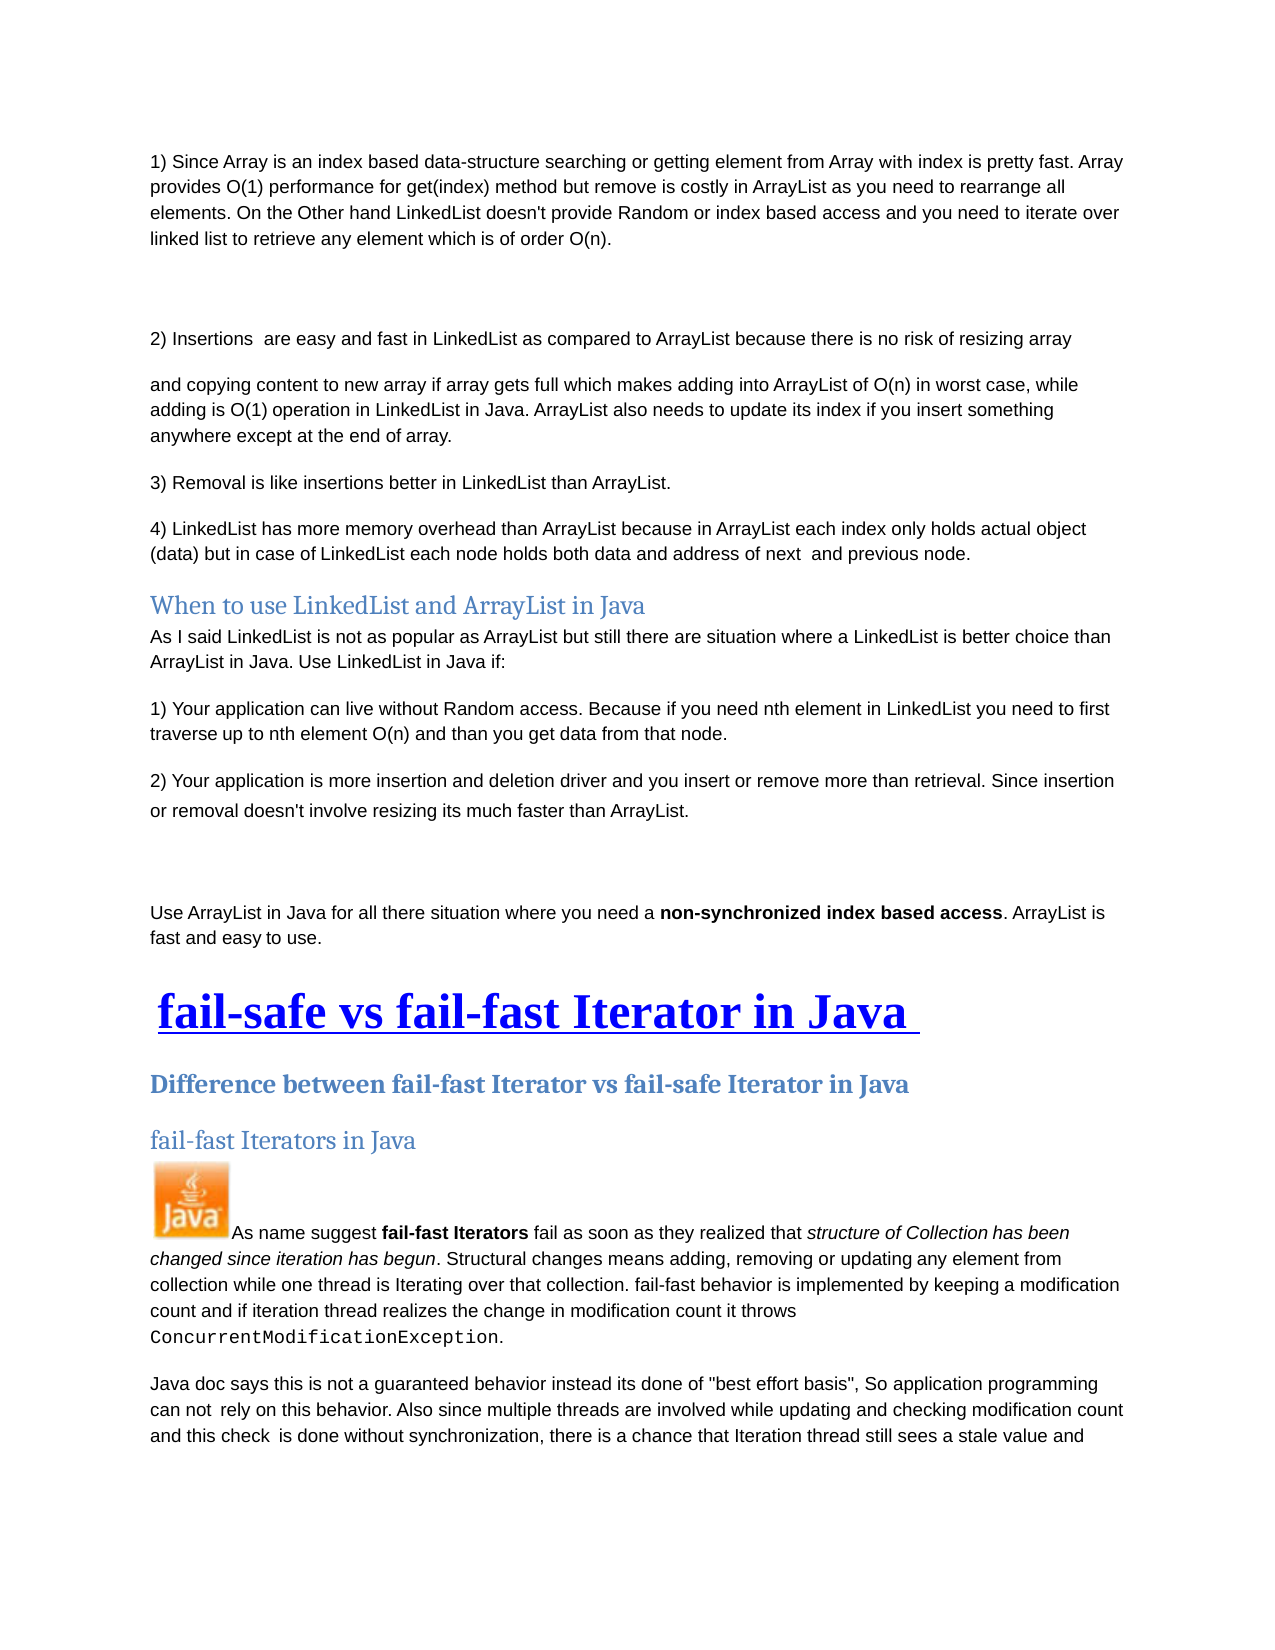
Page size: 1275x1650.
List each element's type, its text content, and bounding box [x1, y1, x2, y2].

subtitle When to use LinkedList and ArrayList in Java [150, 590, 1125, 621]
subtitle ­ fail-safe vs fail-fast Iterator in Java [150, 982, 1125, 1039]
text Java doc says this is not a guaranteed behavior instead its done of "best effort basis", So application programming can not rely on this behavior. Also since multiple threads are involved while updating and checking modification count and this check is done without synchronization, there is a chance that Iteration thread still sees a stale value and [150, 1373, 1125, 1447]
text 1) Your application can live without Random access. Because if you need nth element in LinkedList you need to first traverse up to nth element O(n) and than you get data from that node. [150, 698, 1125, 746]
text 2) Insertions are easy and fast in LinkedList as compared to ArrayList because there is no risk of resizing array [150, 328, 1125, 349]
text 2) Your application is more insertion and deletion driver and you insert or remove more than retrieval. Since insertion or removal doesn't involve resizing its much faster than ArrayList. [150, 770, 1125, 823]
text and copying content to new array if array gets full which makes adding into ArrayList of O(n) in worst case, while adding is O(1) operation in LinkedList in Java. ArrayList also needs to update its index if you insert something anywhere except at the end of array. [150, 373, 1125, 448]
subtitle Difference between fail-fast Iterator vs fail-safe Iterator in Java [150, 1069, 1125, 1100]
text 1) Since Array is an index based data-structure searching or getting element from Array with index is pretty fast. Array provides O(1) performance for get(index) method but remove is costly in ArrayList as you need to rearrange all elements. On the Other hand LinkedList doesn't provide Random or index based access and you need to iterate over linked list to retrieve any element which is of order O(n). [150, 150, 1125, 250]
text As I said LinkedList is not as popular as ArrayList but still there are situation where a LinkedList is better choice than ArrayList in Java. Use LinkedList in Java if: [150, 625, 1125, 673]
subtitle fail-fast Iterators in Java [150, 1125, 1125, 1156]
text 4) LinkedList has more memory overhead than ArrayList because in ArrayList each index only holds actual object (data) but in case of LinkedList each node holds both data and address of next and previous node. [150, 517, 1125, 565]
text 3) Removal is like insertions better in LinkedList than ArrayList. [150, 472, 1125, 493]
text As name suggest fail-fast Iterators fail as soon as they realized that structure of Collection has been changed since iteration has begun. Structural changes means adding, removing or updating any element from collection while one thread is Iterating over that collection. fail-fast behavior is implemented by keeping a modification count and if iteration thread realizes the change in modification count it throws ConcurrentModificationException. [150, 1161, 1125, 1349]
picture [153, 1161, 232, 1240]
text Use ArrayList in Java for all there situation where you need a non-synchronized index based access. ArrayList is fast and easy to use. [150, 902, 1125, 949]
